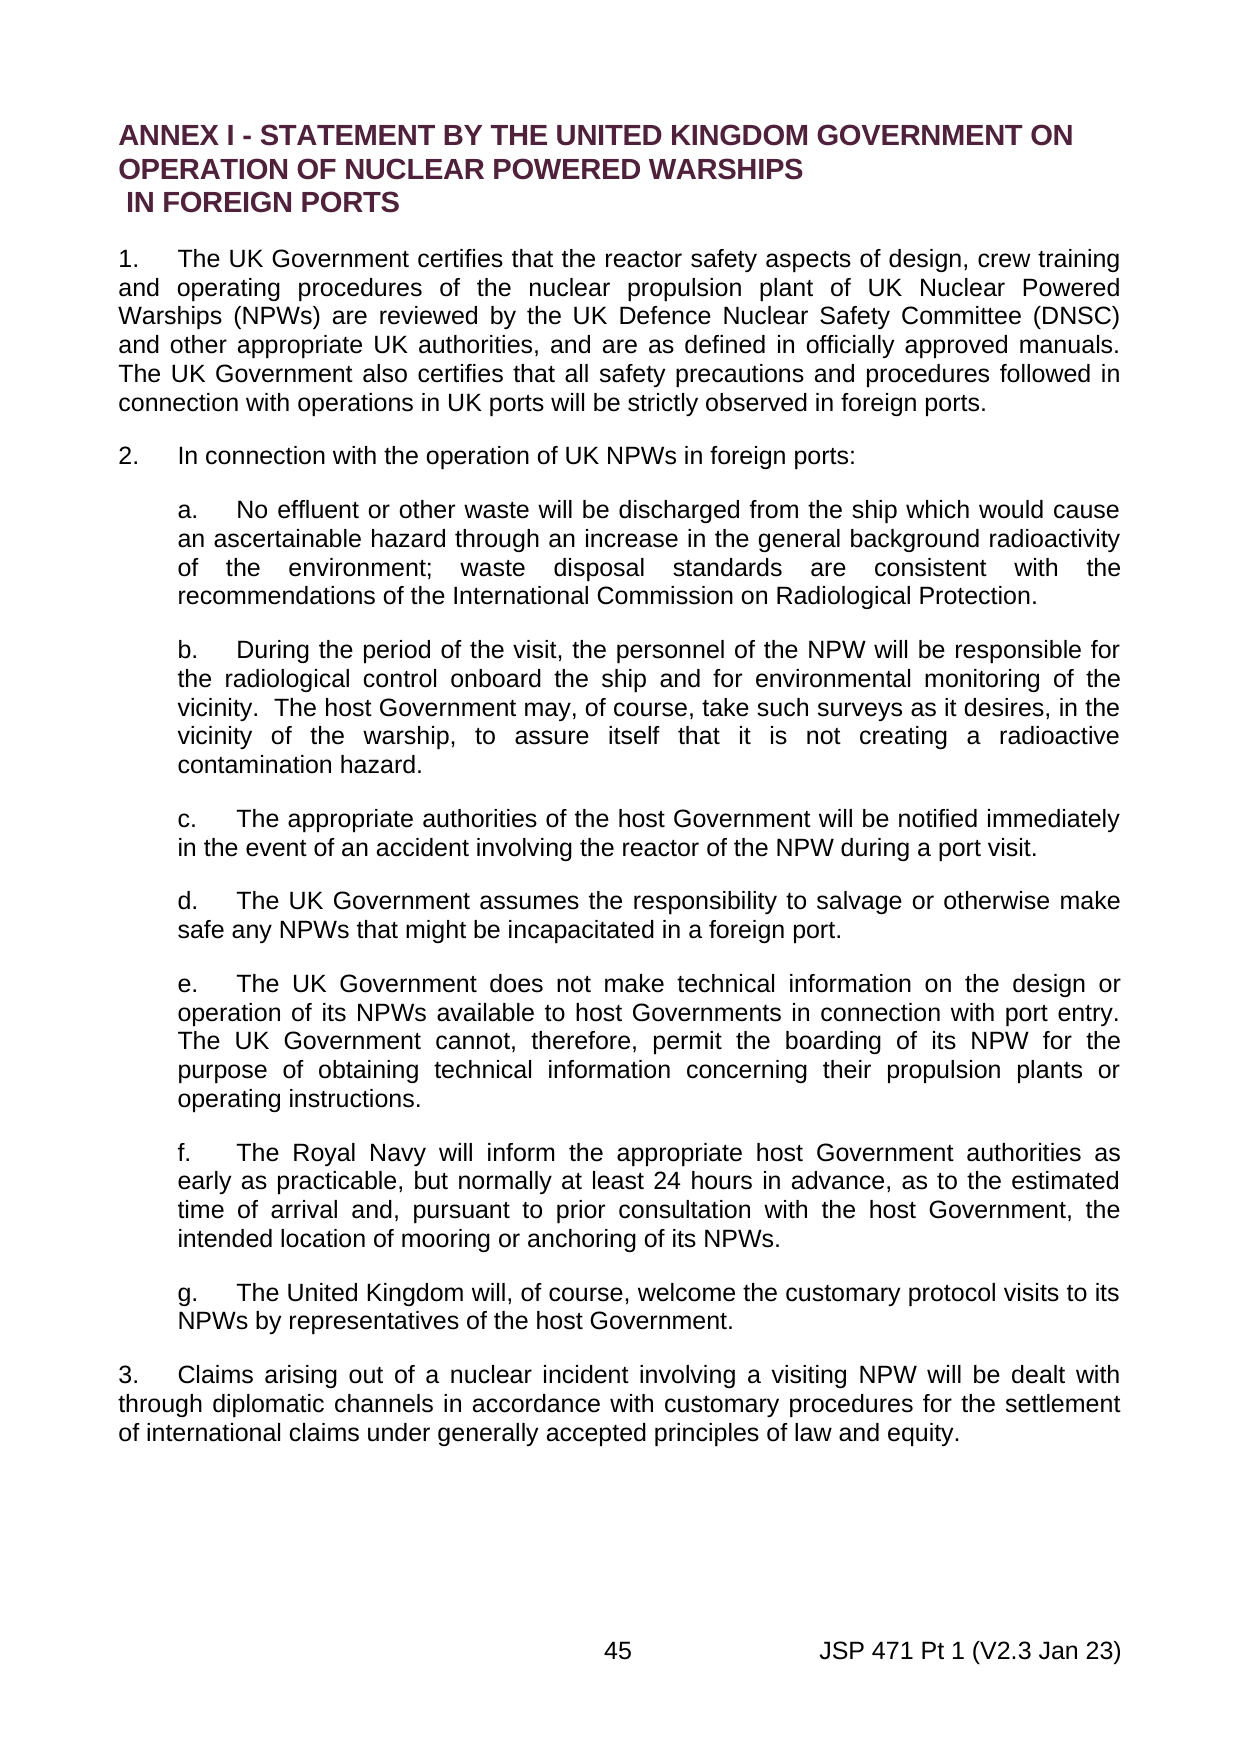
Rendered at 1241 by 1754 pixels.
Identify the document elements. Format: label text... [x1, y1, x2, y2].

subtitle ANNEX I - STATEMENT BY THE UNITED KINGDOM GOVERNMENT ON OPERATION OF NUCLEAR POWERED WARSHIPS IN FOREIGN PORTS [118, 118, 1122, 219]
list Claims arising out of a nuclear incident involving a visiting NPW will be dealt with through diplomatic channels in accordance with customary procedures for the settlement of international claims under generally accepted principles of law and equity. [118, 1360, 1122, 1446]
list e. The UK Government does not make technical information on the design or operation of its NPWs available to host Governments in connection with port entry. The UK Government cannot, therefore, permit the boarding of its NPW for the purpose of obtaining technical information concerning their propulsion plants or operating instructions. [177, 969, 1122, 1112]
list f. The Royal Navy will inform the appropriate host Government authorities as early as practicable, but normally at least 24 hours in advance, as to the estimated time of arrival and, pursuant to prior consultation with the host Government, the intended location of mooring or anchoring of its NPWs. [177, 1137, 1122, 1252]
list b. During the period of the visit, the personnel of the NPW will be responsible for the radiological control onboard the ship and for environmental monitoring of the vicinity. The host Government may, of course, take such surveys as it desires, in the vicinity of the warship, to assure itself that it is not creating a radioactive contamination hazard. [177, 635, 1122, 779]
list a. No effluent or other waste will be discharged from the ship which would cause an ascertainable hazard through an increase in the general background radioactivity of the environment; waste disposal standards are consistent with the recommendations of the International Commission on Radiological Protection. [177, 495, 1122, 610]
list c. The appropriate authorities of the host Government will be notified immediately in the event of an accident involving the reactor of the NPW during a port visit. [177, 804, 1122, 861]
list The UK Government certifies that the reactor safety aspects of design, crew training and operating procedures of the nuclear propulsion plant of UK Nuclear Powered Warships (NPWs) are reviewed by the UK Defence Nuclear Safety Committee (DNSC) and other appropriate UK authorities, and are as defined in officially approved manuals. The UK Government also certifies that all safety precautions and procedures followed in connection with operations in UK ports will be strictly observed in foreign ports. [118, 244, 1122, 416]
list d. The UK Government assumes the responsibility to salvage or otherwise make safe any NPWs that might be incapacitated in a foreign port. [177, 886, 1122, 944]
list g. The United Kingdom will, of course, welcome the customary protocol visits to its NPWs by representatives of the host Government. [177, 1277, 1122, 1335]
list In connection with the operation of UK NPWs in foreign ports: [118, 441, 1122, 470]
